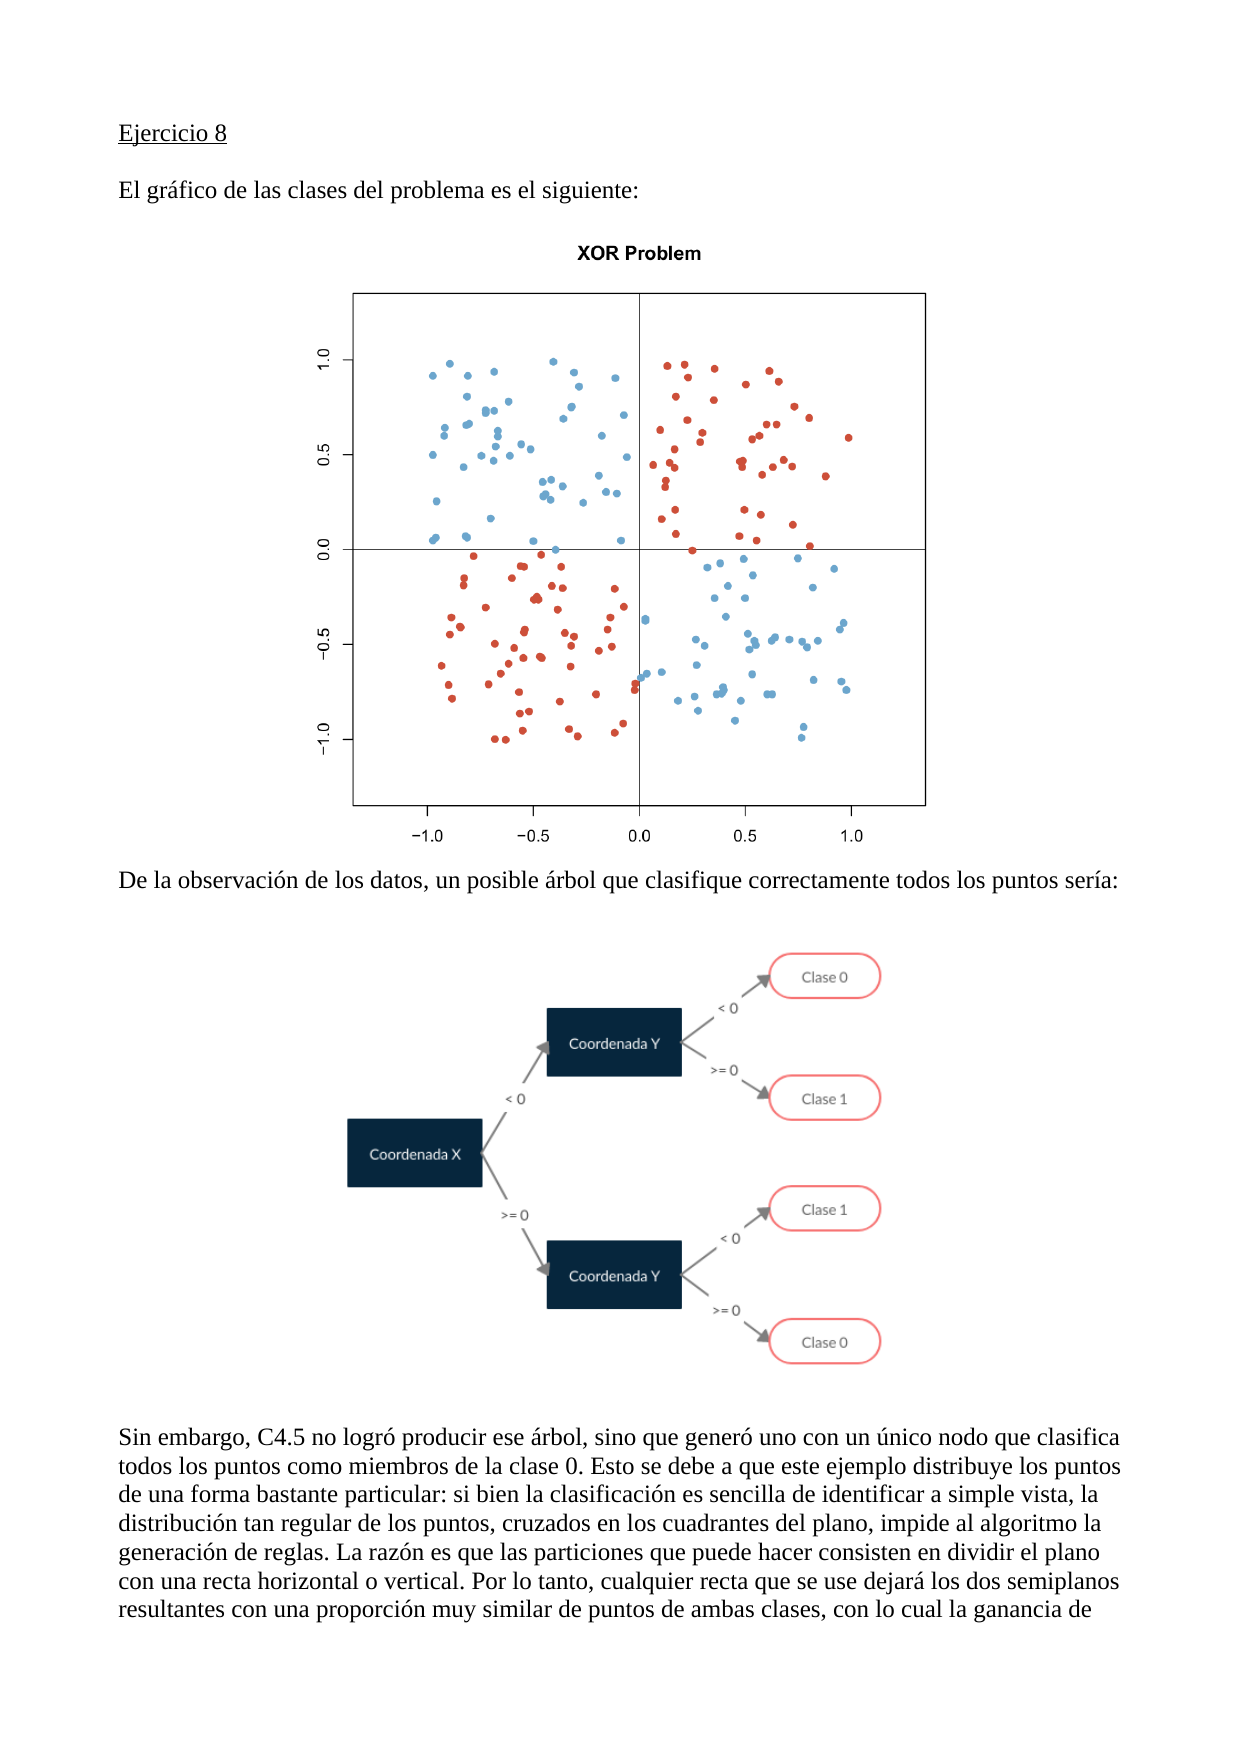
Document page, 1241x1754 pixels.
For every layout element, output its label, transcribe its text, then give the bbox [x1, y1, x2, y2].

text El gráfico de las clases del problema es el siguiente: [118, 176, 1122, 204]
picture [210, 894, 1030, 1422]
text Sin embargo, C4.5 no logró producir ese árbol, sino que generó uno con un único nodo que clasifica todos los puntos como miembros de la clase 0. Esto se debe a que este ejemplo distribuye los puntos de una forma bastante particular: si bien la clasificación es sencilla de identificar a simple vista, la distribución tan regular de los puntos, cruzados en los cuadrantes del plano, impide al algoritmo la generación de reglas. La razón es que las particiones que puede hacer consisten en dividir el plano con una recta horizontal o vertical. Por lo tanto, cualquier recta que se use dejará los dos semiplanos resultantes con una proporción muy similar de puntos de ambas clases, con lo cual la ganancia de [118, 894, 1122, 1623]
text De la observación de los datos, un posible árbol que clasifique correctamente todos los puntos sería: [118, 866, 1122, 894]
text Ejercicio 8 [118, 118, 1122, 147]
picture [294, 233, 947, 854]
